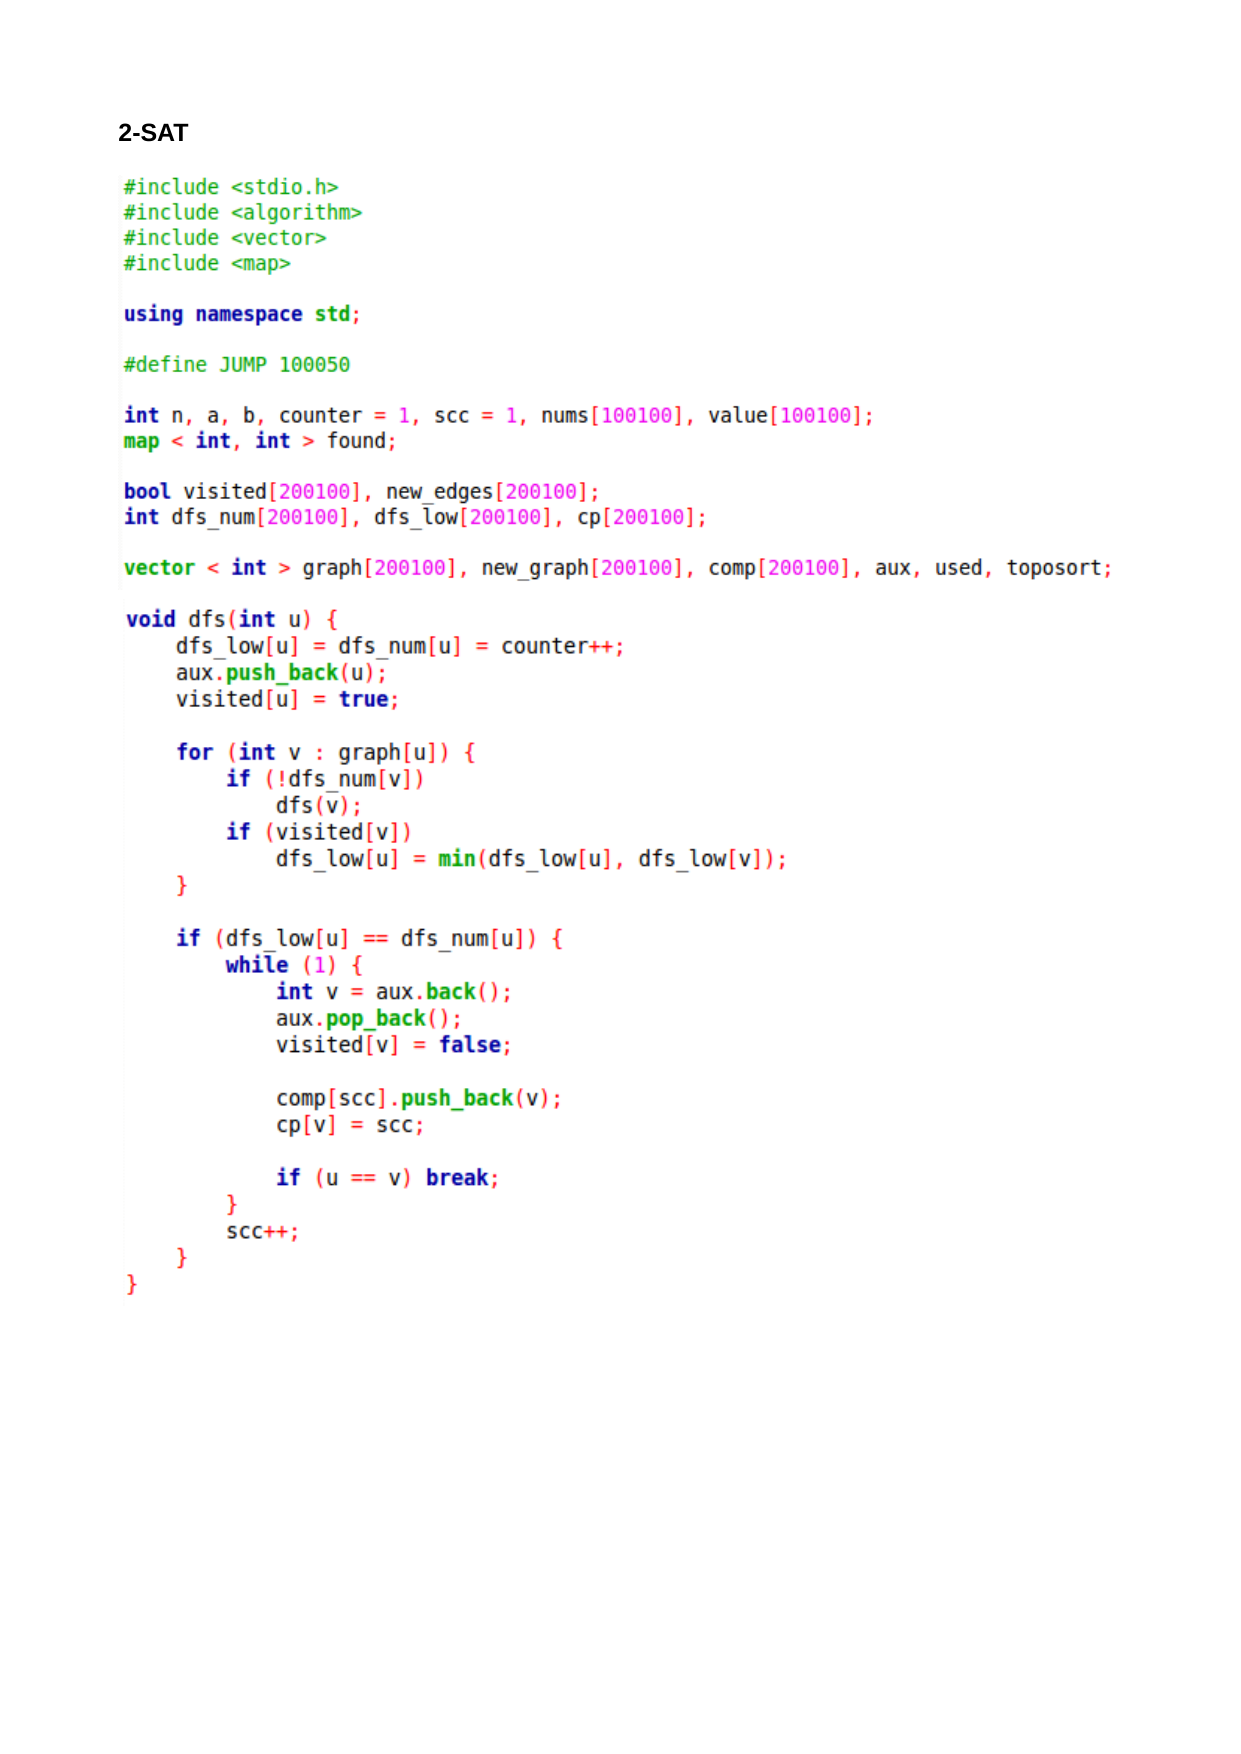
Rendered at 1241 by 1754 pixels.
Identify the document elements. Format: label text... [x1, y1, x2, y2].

picture [118, 175, 1123, 590]
picture [123, 599, 867, 1306]
text 2-SAT [118, 118, 1122, 147]
